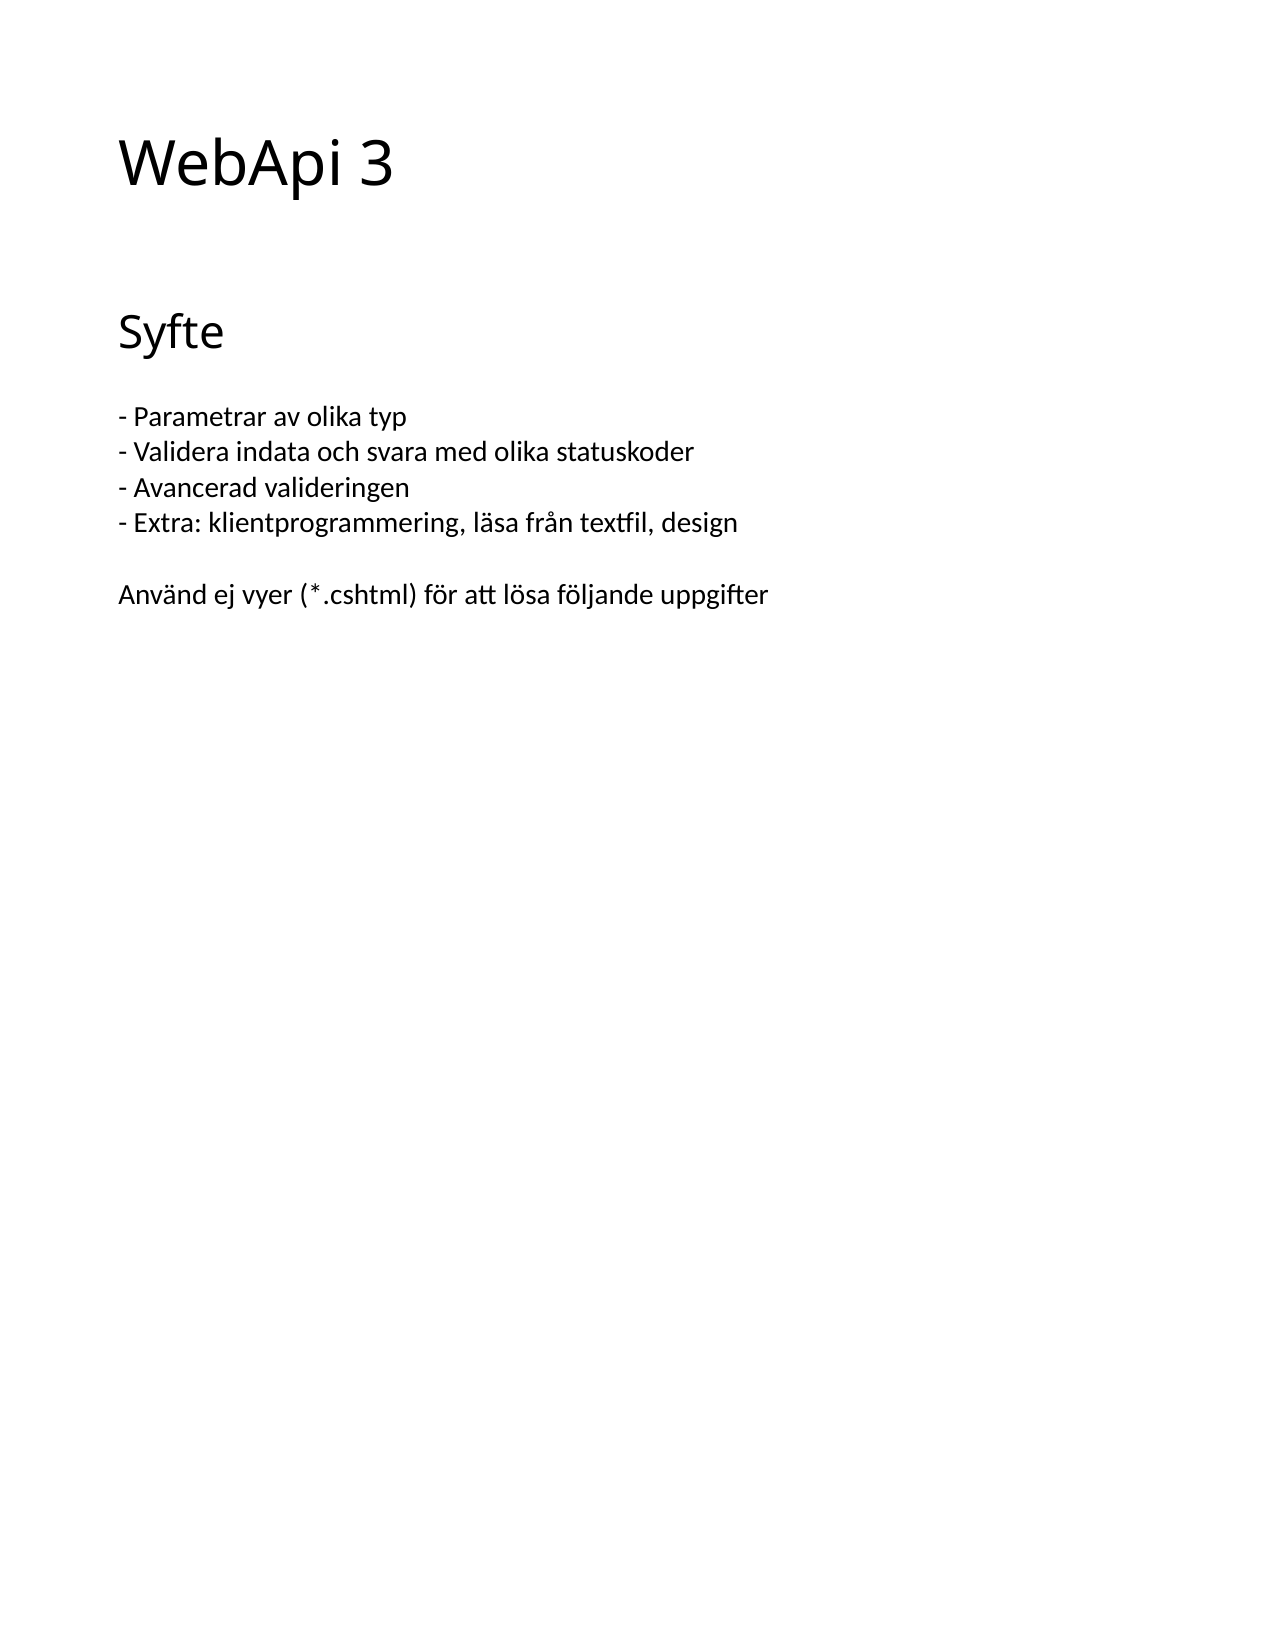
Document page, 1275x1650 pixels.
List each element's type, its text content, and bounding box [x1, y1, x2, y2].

text Syfte [118, 300, 1157, 362]
text - Parametrar av olika typ [118, 398, 1157, 433]
text Använd ej vyer (*.cshtml) för att lösa följande uppgifter [118, 576, 1157, 611]
text - Avancerad valideringen [118, 469, 1157, 504]
text WebApi 3 [118, 118, 1157, 203]
text - Validera indata och svara med olika statuskoder [118, 433, 1157, 469]
text - Extra: klientprogrammering, läsa från textfil, design [118, 504, 1157, 540]
